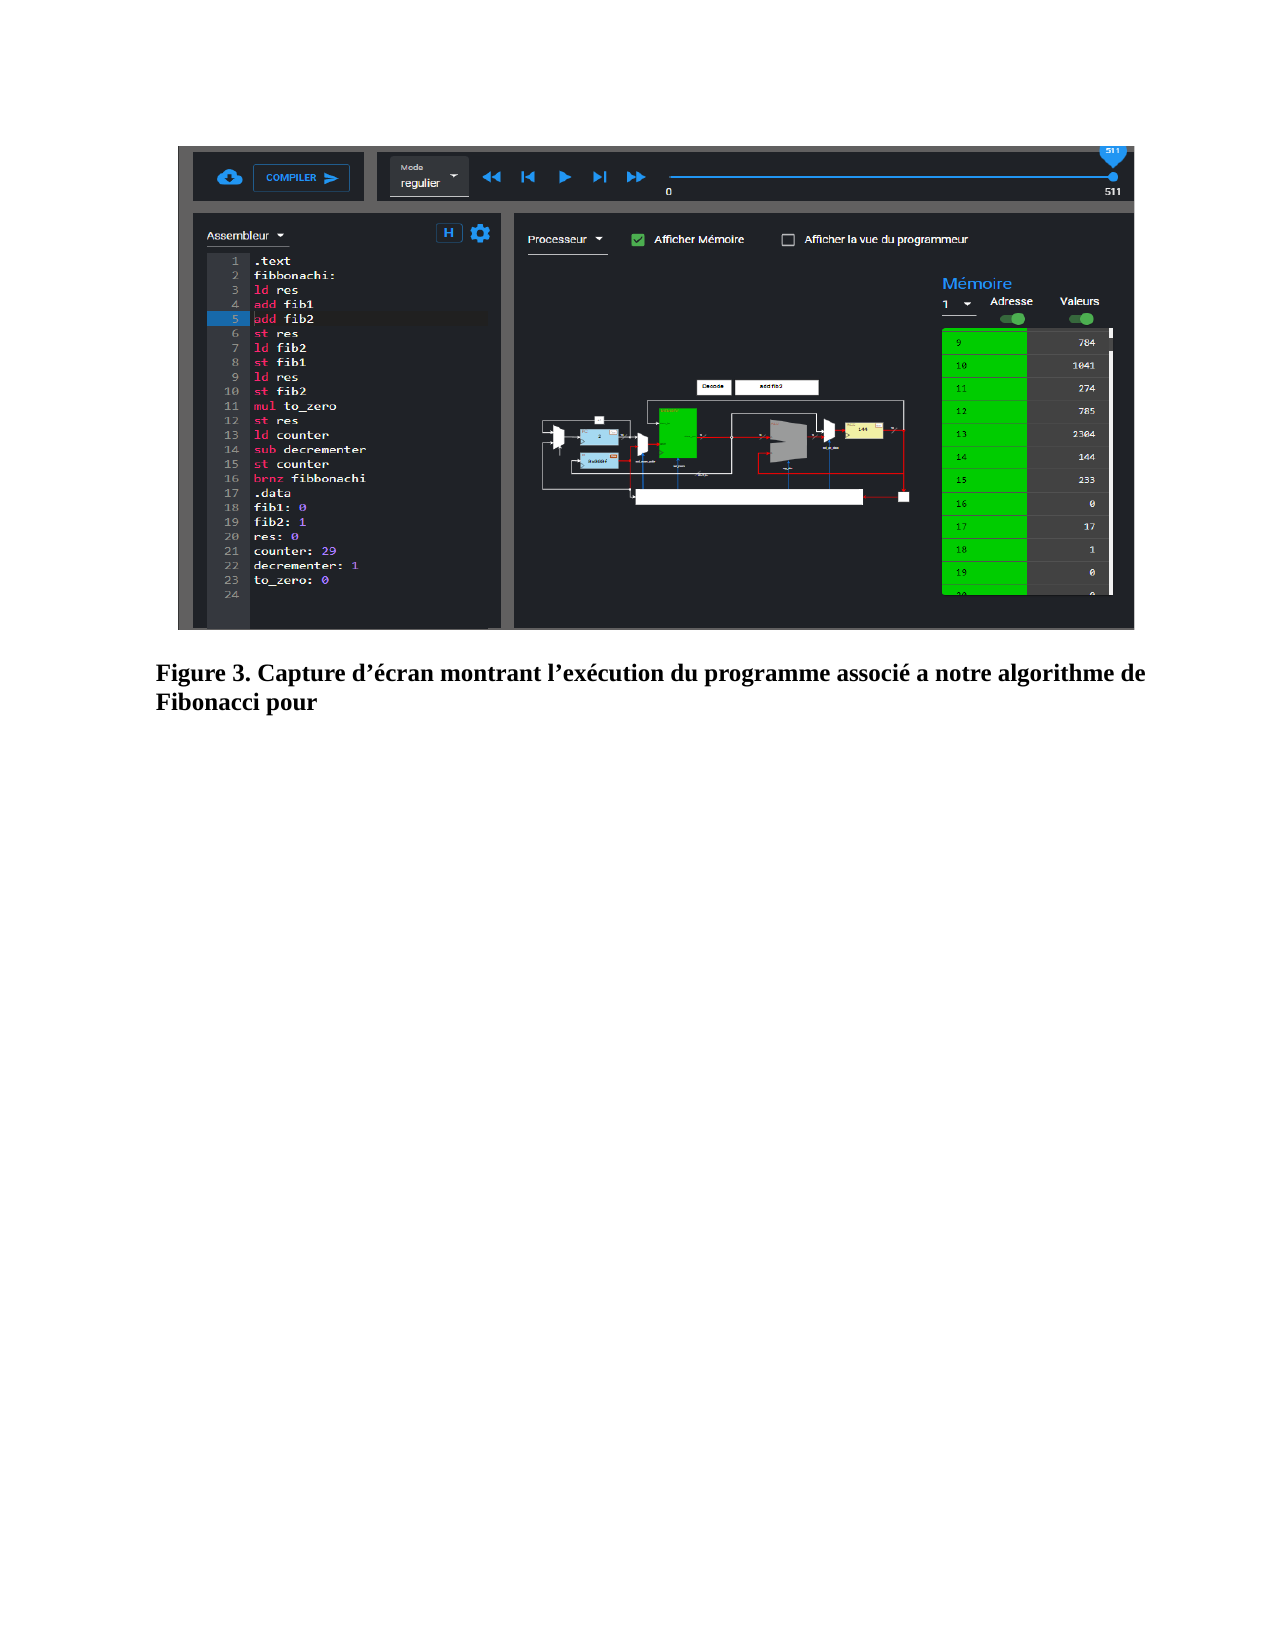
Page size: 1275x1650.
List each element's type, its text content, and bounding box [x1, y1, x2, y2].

text Figure 3. Capture d’écran montrant l’exécution du programme associé a notre algorithme de Fibonacci pour [156, 658, 1157, 716]
